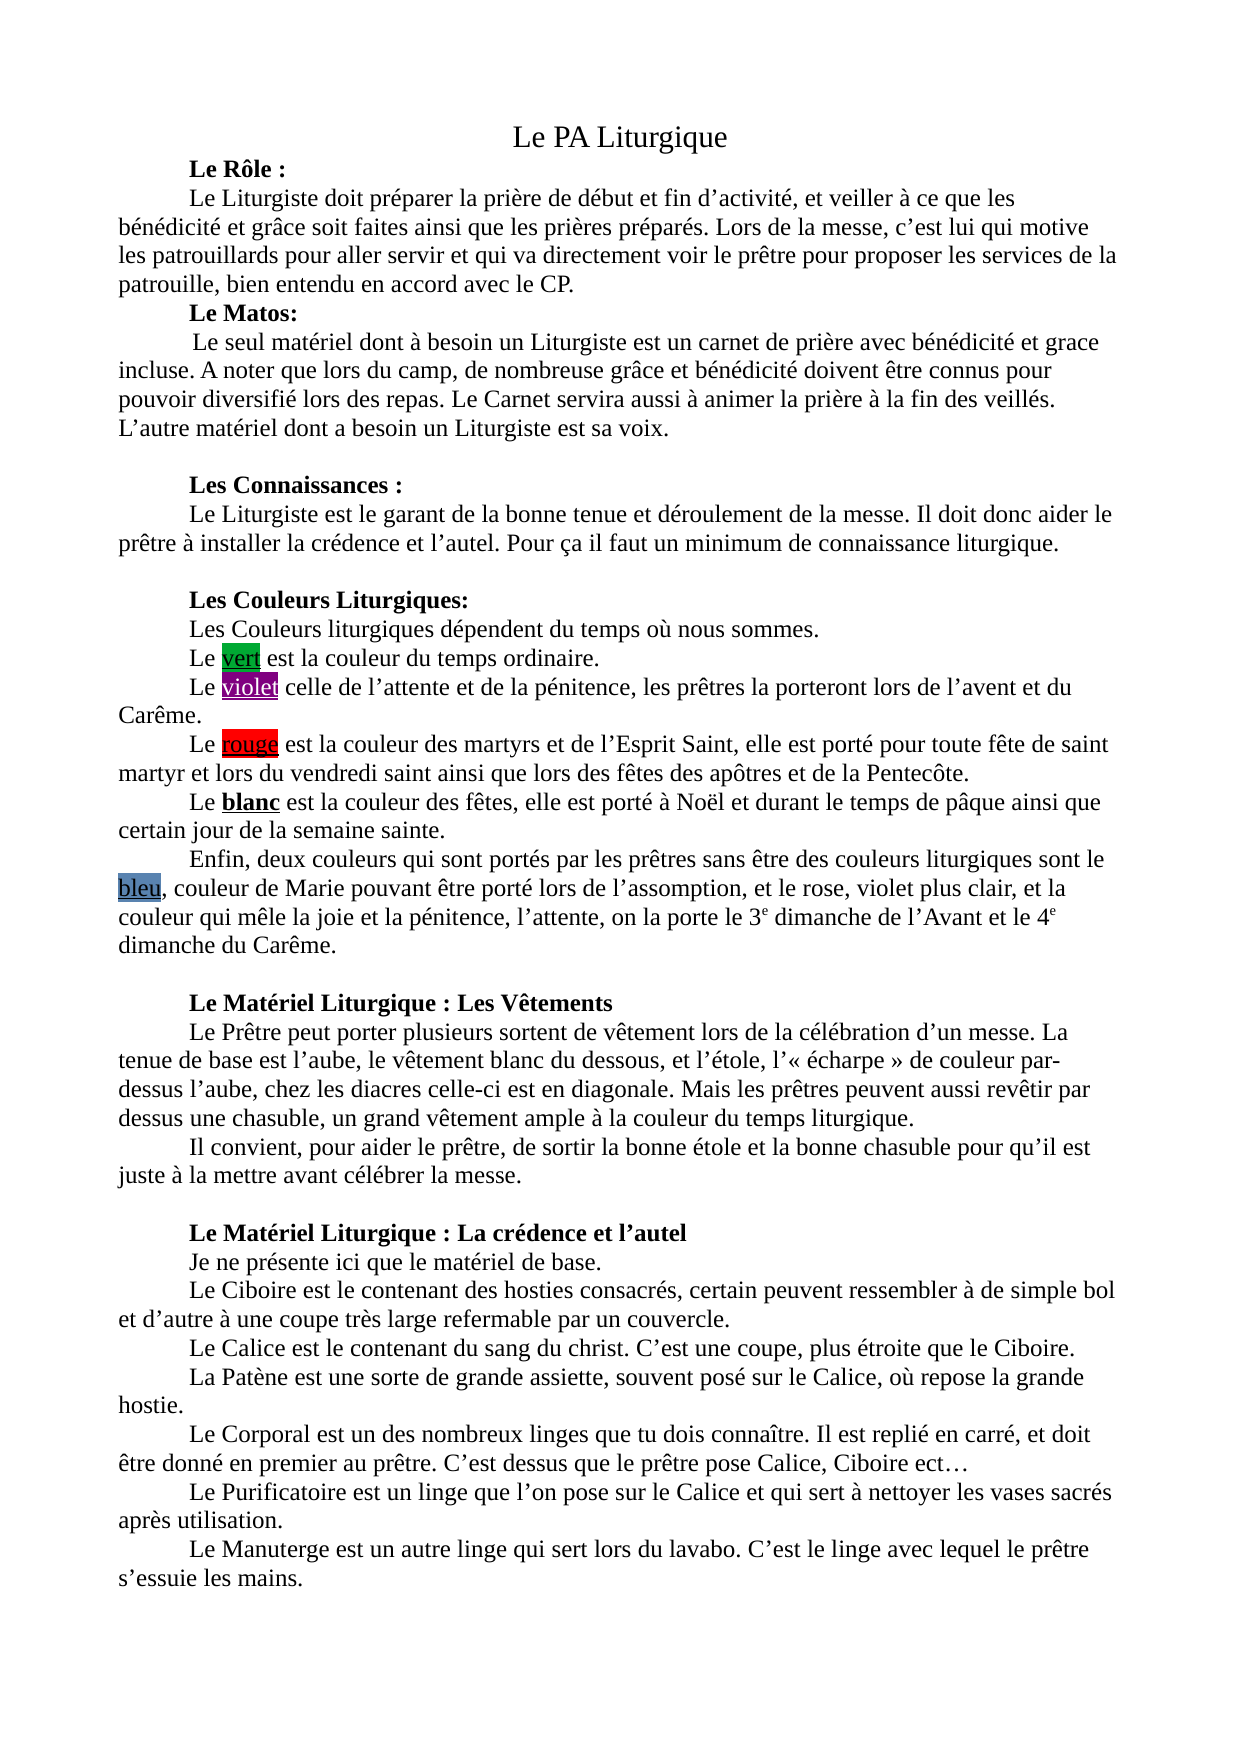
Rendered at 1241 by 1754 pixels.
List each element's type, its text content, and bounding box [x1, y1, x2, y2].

text Le Calice est le contenant du sang du christ. C’est une coupe, plus étroite que le Ciboire. [118, 1333, 1122, 1362]
text Le Manuterge est un autre linge qui sert lors du lavabo. C’est le linge avec lequel le prêtre s’essuie les mains. [118, 1534, 1122, 1592]
text Le violet celle de l’attente et de la pénitence, les prêtres la porteront lors de l’avent et du Carême. [118, 672, 1122, 729]
text Le Corporal est un des nombreux linges que tu dois connaître. Il est replié en carré, et doit être donné en premier au prêtre. C’est dessus que le prêtre pose Calice, Ciboire ect… [118, 1419, 1122, 1477]
text Le Ciboire est le contenant des hosties consacrés, certain peuvent ressembler à de simple bol et d’autre à une coupe très large refermable par un couvercle. [118, 1275, 1122, 1333]
text Le rouge est la couleur des martyrs et de l’Esprit Saint, elle est porté pour toute fête de saint martyr et lors du vendredi saint ainsi que lors des fêtes des apôtres et de la Pentecôte. [118, 729, 1122, 787]
text Le Rôle : [118, 154, 1122, 183]
text Le Matériel Liturgique : La crédence et l’autel [118, 1218, 1122, 1247]
text Les Couleurs liturgiques dépendent du temps où nous sommes. [118, 614, 1122, 643]
text Le Matériel Liturgique : Les Vêtements [118, 988, 1122, 1017]
text Le Purificatoire est un linge que l’on pose sur le Calice et qui sert à nettoyer les vases sacrés après utilisation. [118, 1477, 1122, 1534]
text Le Matos: [118, 298, 1122, 327]
text Les Connaissances : [118, 470, 1122, 499]
text Les Couleurs Liturgiques: [118, 585, 1122, 614]
text Le seul matériel dont à besoin un Liturgiste est un carnet de prière avec bénédicité et grace incluse. A noter que lors du camp, de nombreuse grâce et bénédicité doivent être connus pour pouvoir diversifié lors des repas. Le Carnet servira aussi à animer la prière à la fin des veillés. L’autre matériel dont a besoin un Liturgiste est sa voix. [118, 327, 1122, 442]
text Le PA Liturgique [118, 118, 1122, 154]
text Je ne présente ici que le matériel de base. [118, 1247, 1122, 1275]
text Le vert est la couleur du temps ordinaire. [118, 643, 1122, 672]
text Enfin, deux couleurs qui sont portés par les prêtres sans être des couleurs liturgiques sont le bleu, couleur de Marie pouvant être porté lors de l’assomption, et le rose, violet plus clair, et la couleur qui mêle la joie et la pénitence, l’attente, on la porte le 3e dimanche de l’Avant et le 4e dimanche du Carême. [118, 844, 1122, 959]
text Le Liturgiste est le garant de la bonne tenue et déroulement de la messe. Il doit donc aider le prêtre à installer la crédence et l’autel. Pour ça il faut un minimum de connaissance liturgique. [118, 499, 1122, 557]
text La Patène est une sorte de grande assiette, souvent posé sur le Calice, où repose la grande hostie. [118, 1362, 1122, 1419]
text Le Liturgiste doit préparer la prière de début et fin d’activité, et veiller à ce que les bénédicité et grâce soit faites ainsi que les prières préparés. Lors de la messe, c’est lui qui motive les patrouillards pour aller servir et qui va directement voir le prêtre pour proposer les services de la patrouille, bien entendu en accord avec le CP. [118, 183, 1122, 298]
text Le Prêtre peut porter plusieurs sortent de vêtement lors de la célébration d’un messe. La tenue de base est l’aube, le vêtement blanc du dessous, et l’étole, l’« écharpe » de couleur par-dessus l’aube, chez les diacres celle-ci est en diagonale. Mais les prêtres peuvent aussi revêtir par dessus une chasuble, un grand vêtement ample à la couleur du temps liturgique. [118, 1017, 1122, 1132]
text Il convient, pour aider le prêtre, de sortir la bonne étole et la bonne chasuble pour qu’il est juste à la mettre avant célébrer la messe. [118, 1132, 1122, 1189]
text Le blanc est la couleur des fêtes, elle est porté à Noël et durant le temps de pâque ainsi que certain jour de la semaine sainte. [118, 787, 1122, 844]
